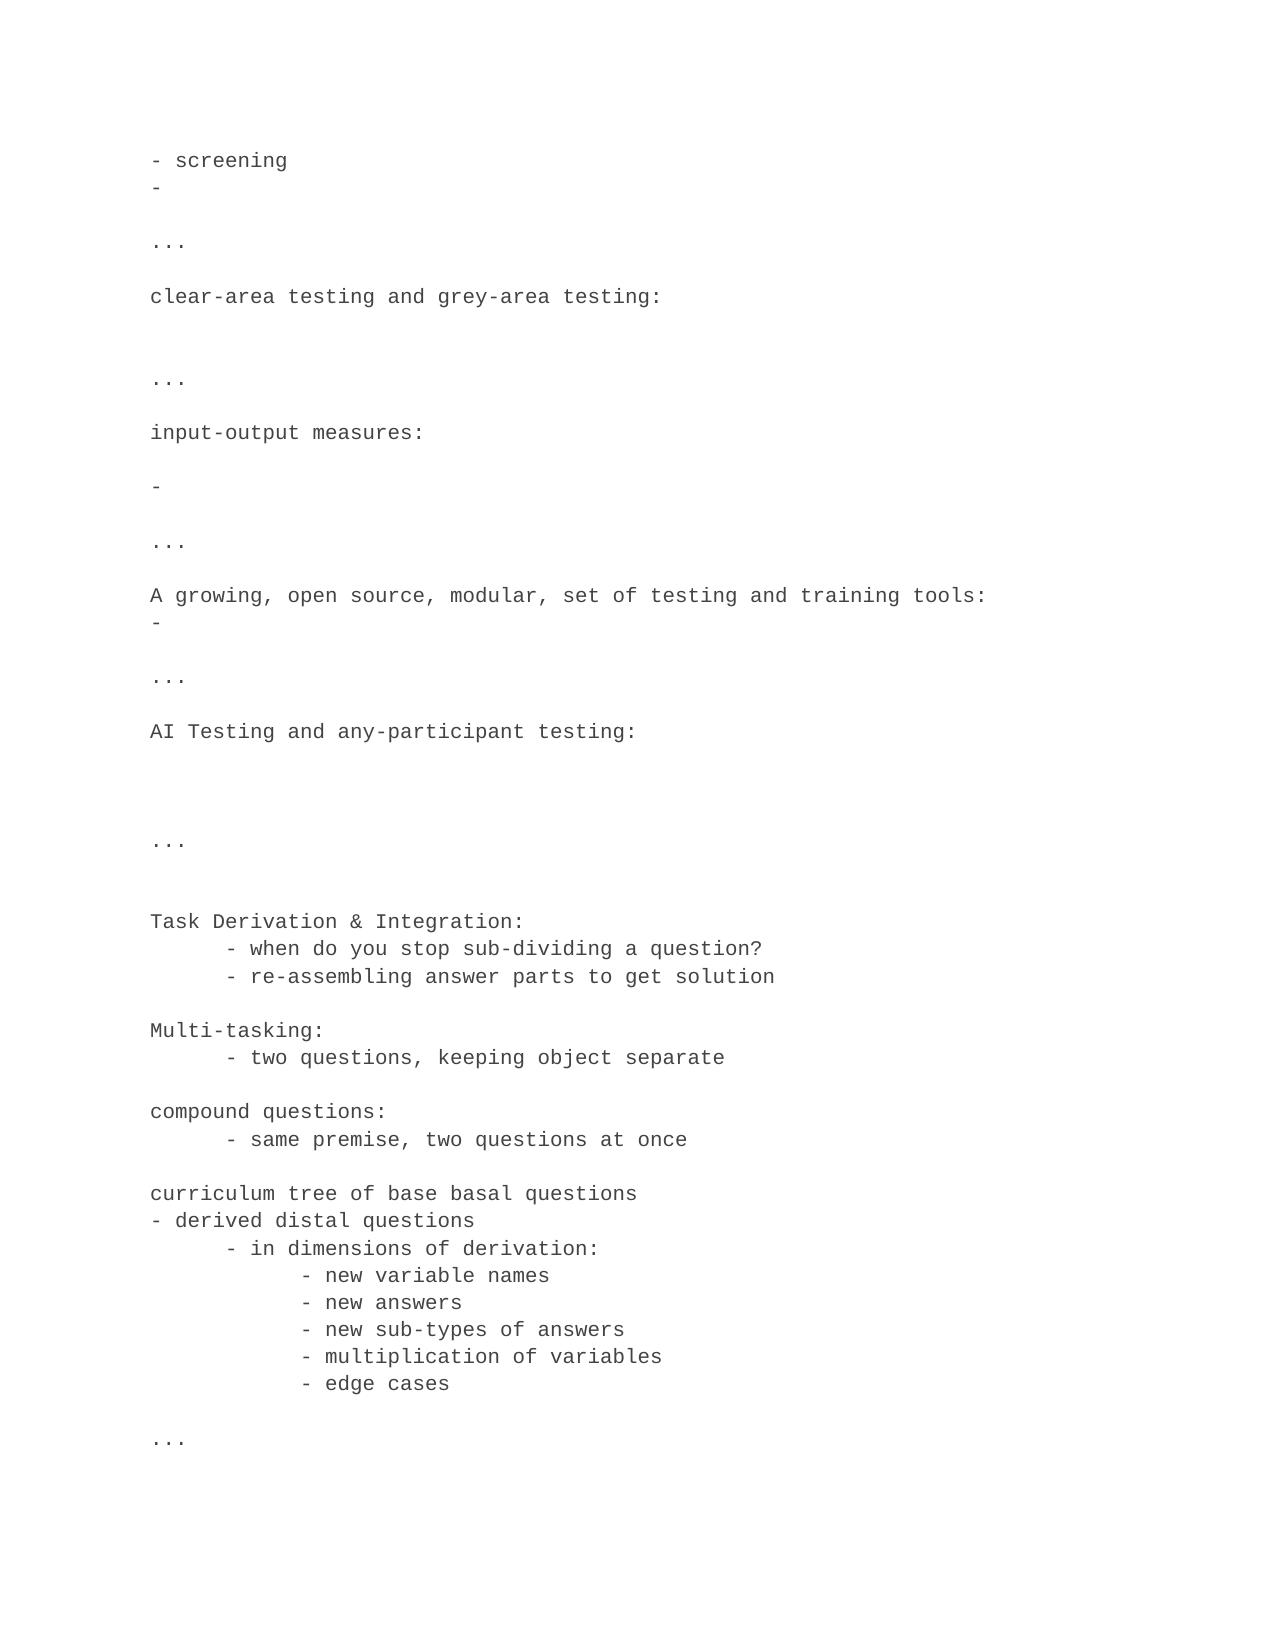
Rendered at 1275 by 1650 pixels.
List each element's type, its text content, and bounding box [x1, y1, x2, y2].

text ... [150, 232, 1125, 255]
text - two questions, keeping object separate [150, 1047, 1125, 1071]
text ... [150, 531, 1125, 554]
text A growing, open source, modular, set of testing and training tools: [150, 585, 1125, 609]
text - same premise, two questions at once [150, 1129, 1125, 1152]
text input-output measures: [150, 422, 1125, 446]
text ... [150, 667, 1125, 690]
text - edge cases [150, 1373, 1125, 1397]
text - [150, 612, 1125, 636]
text - [150, 476, 1125, 500]
text - derived distal questions [150, 1210, 1125, 1234]
text - re-assembling answer parts to get solution [150, 966, 1125, 989]
text - multiplication of variables [150, 1346, 1125, 1370]
text ... [150, 1428, 1125, 1451]
text AI Testing and any-participant testing: [150, 721, 1125, 744]
text ... [150, 367, 1125, 391]
text Multi-tasking: [150, 1020, 1125, 1044]
text - screening [150, 150, 1125, 174]
text curriculum tree of base basal questions [150, 1183, 1125, 1207]
text - when do you stop sub-dividing a question? [150, 938, 1125, 962]
text ... [150, 830, 1125, 853]
text Task Derivation & Integration: [150, 911, 1125, 935]
text - new variable names [150, 1265, 1125, 1288]
text clear-area testing and grey-area testing: [150, 286, 1125, 309]
text compound questions: [150, 1102, 1125, 1125]
text - in dimensions of derivation: [150, 1237, 1125, 1261]
text - [150, 177, 1125, 201]
text - new answers [150, 1292, 1125, 1316]
text - new sub-types of answers [150, 1319, 1125, 1343]
